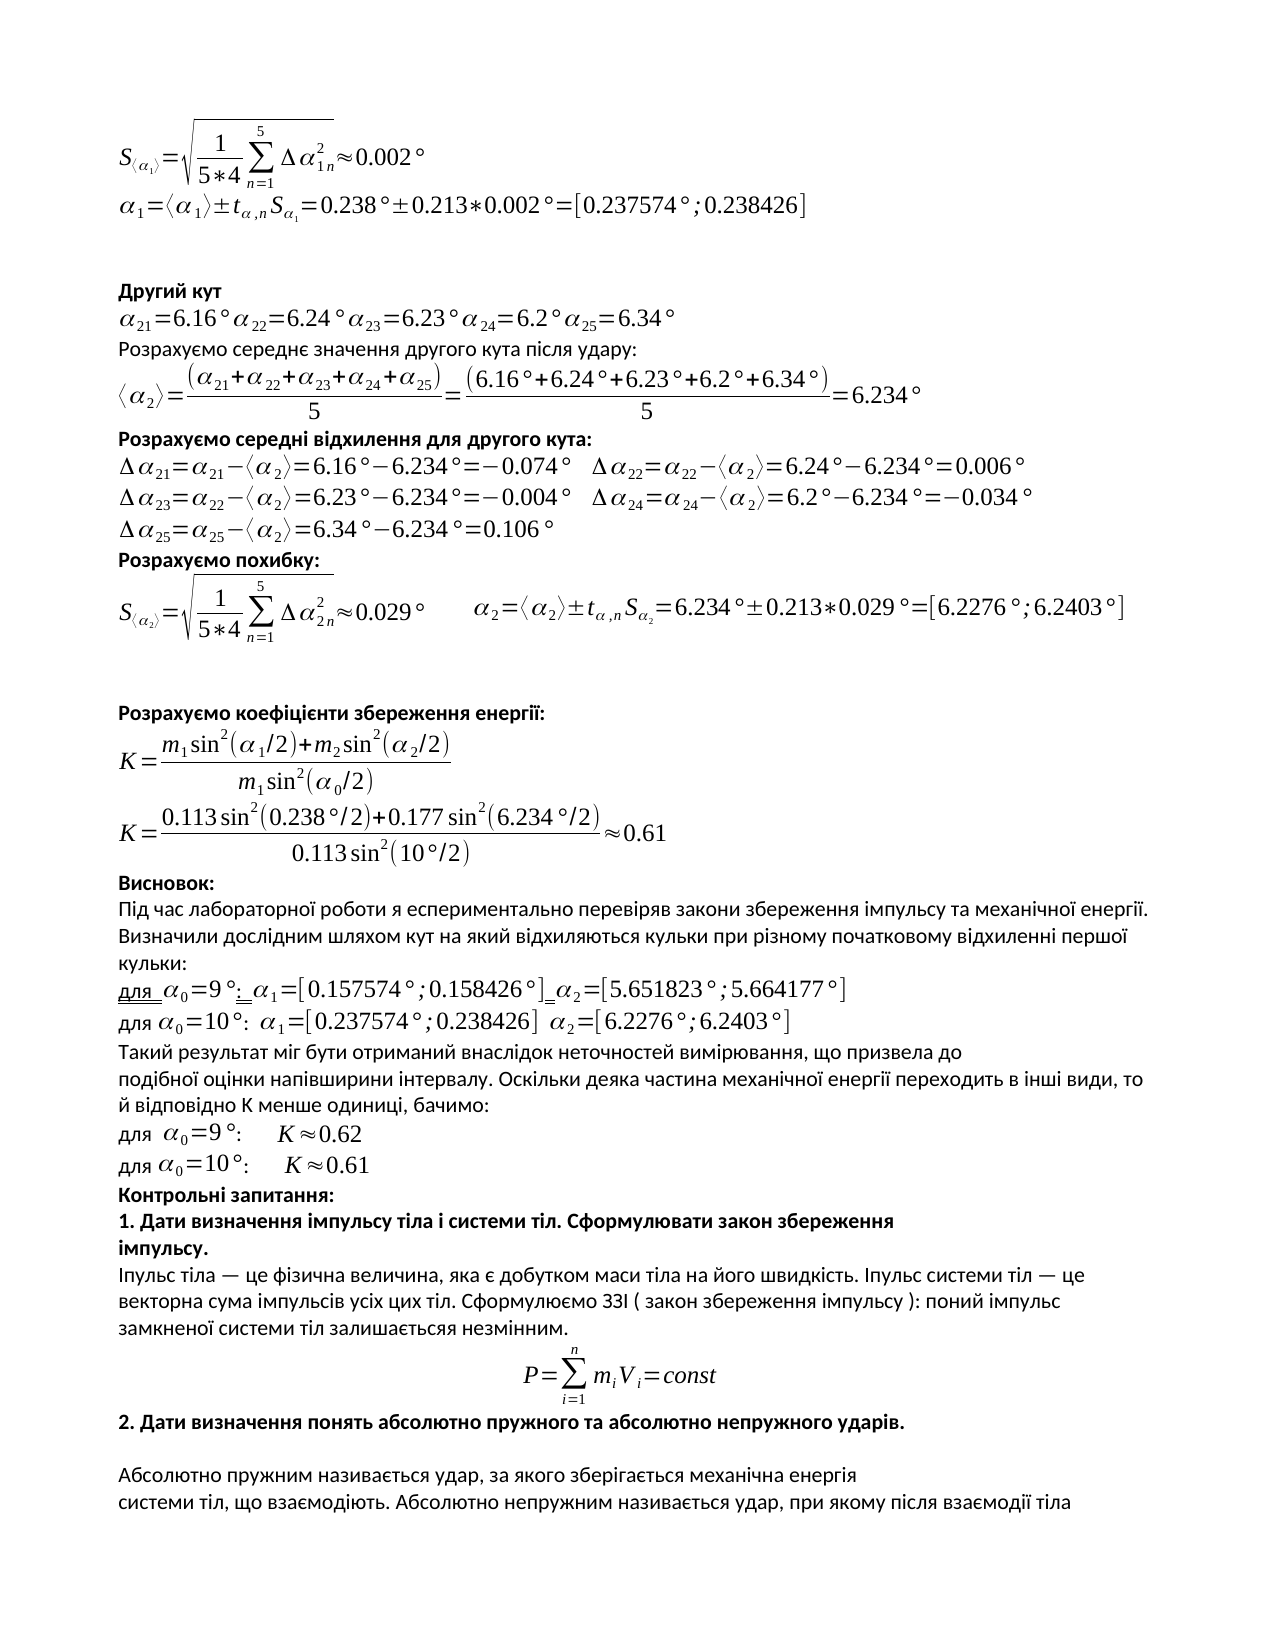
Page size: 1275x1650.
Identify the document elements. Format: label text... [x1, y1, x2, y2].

text Контрольні запитання: [118, 1181, 1157, 1207]
text Абсолютно пружним називається удар, за якого зберігається механічна енергія [118, 1461, 1157, 1488]
text Під час лабораторної роботи я еспериментально перевіряв закони збереження імпульсу та механічної енергії. Визначили дослідним шляхом кут на який відхиляються кульки при різному початковому відхиленні першої кульки: [118, 895, 1157, 975]
text 2. Дати визначення понять абсолютно пружного та абсолютно непружного ударів. [118, 1408, 1157, 1435]
text подібної оцінки напівширини інтервалу. Оскільки деяка частина механічної енергії переходить в інші види, то й відповідно K менше одиниці, бачимо: [118, 1065, 1157, 1118]
text для : [118, 1007, 1157, 1038]
text Висновок: [118, 869, 1157, 895]
text для : [118, 1149, 1157, 1181]
text Розрахуємо середні відхилення для другого кута: [118, 425, 1157, 452]
text Розрахуємо похибку: [118, 546, 1157, 573]
text для : [118, 975, 1157, 1007]
text Розрахуємо коефіцієнти збереження енергії: [118, 699, 1157, 726]
text імпульсу. [118, 1234, 1157, 1261]
text для : [118, 1118, 1157, 1149]
text Другий кут [118, 277, 1157, 304]
text Іпульс тіла — це фізична величина, яка є добутком маси тіла на його швидкість. Іпульс системи тіл — це векторна сума імпульсів усіх цих тіл. Сформулюємо ЗЗІ ( закон збереження імпульсу ): поний імпульс замкненої системи тіл залишаєтьсяя незмінним. [118, 1261, 1157, 1341]
text Розрахуємо середнє значення другого кута після удару: [118, 335, 1157, 362]
text 1. Дати визначення імпульсу тіла і системи тіл. Сформулювати закон збереження [118, 1207, 1157, 1234]
text системи тіл, що взаємодіють. Абсолютно непружним називається удар, при якому після взаємодії тіла [118, 1488, 1157, 1515]
text Такий результат міг бути отриманий внаслідок неточностей вимірювання, що призвела до [118, 1038, 1157, 1065]
